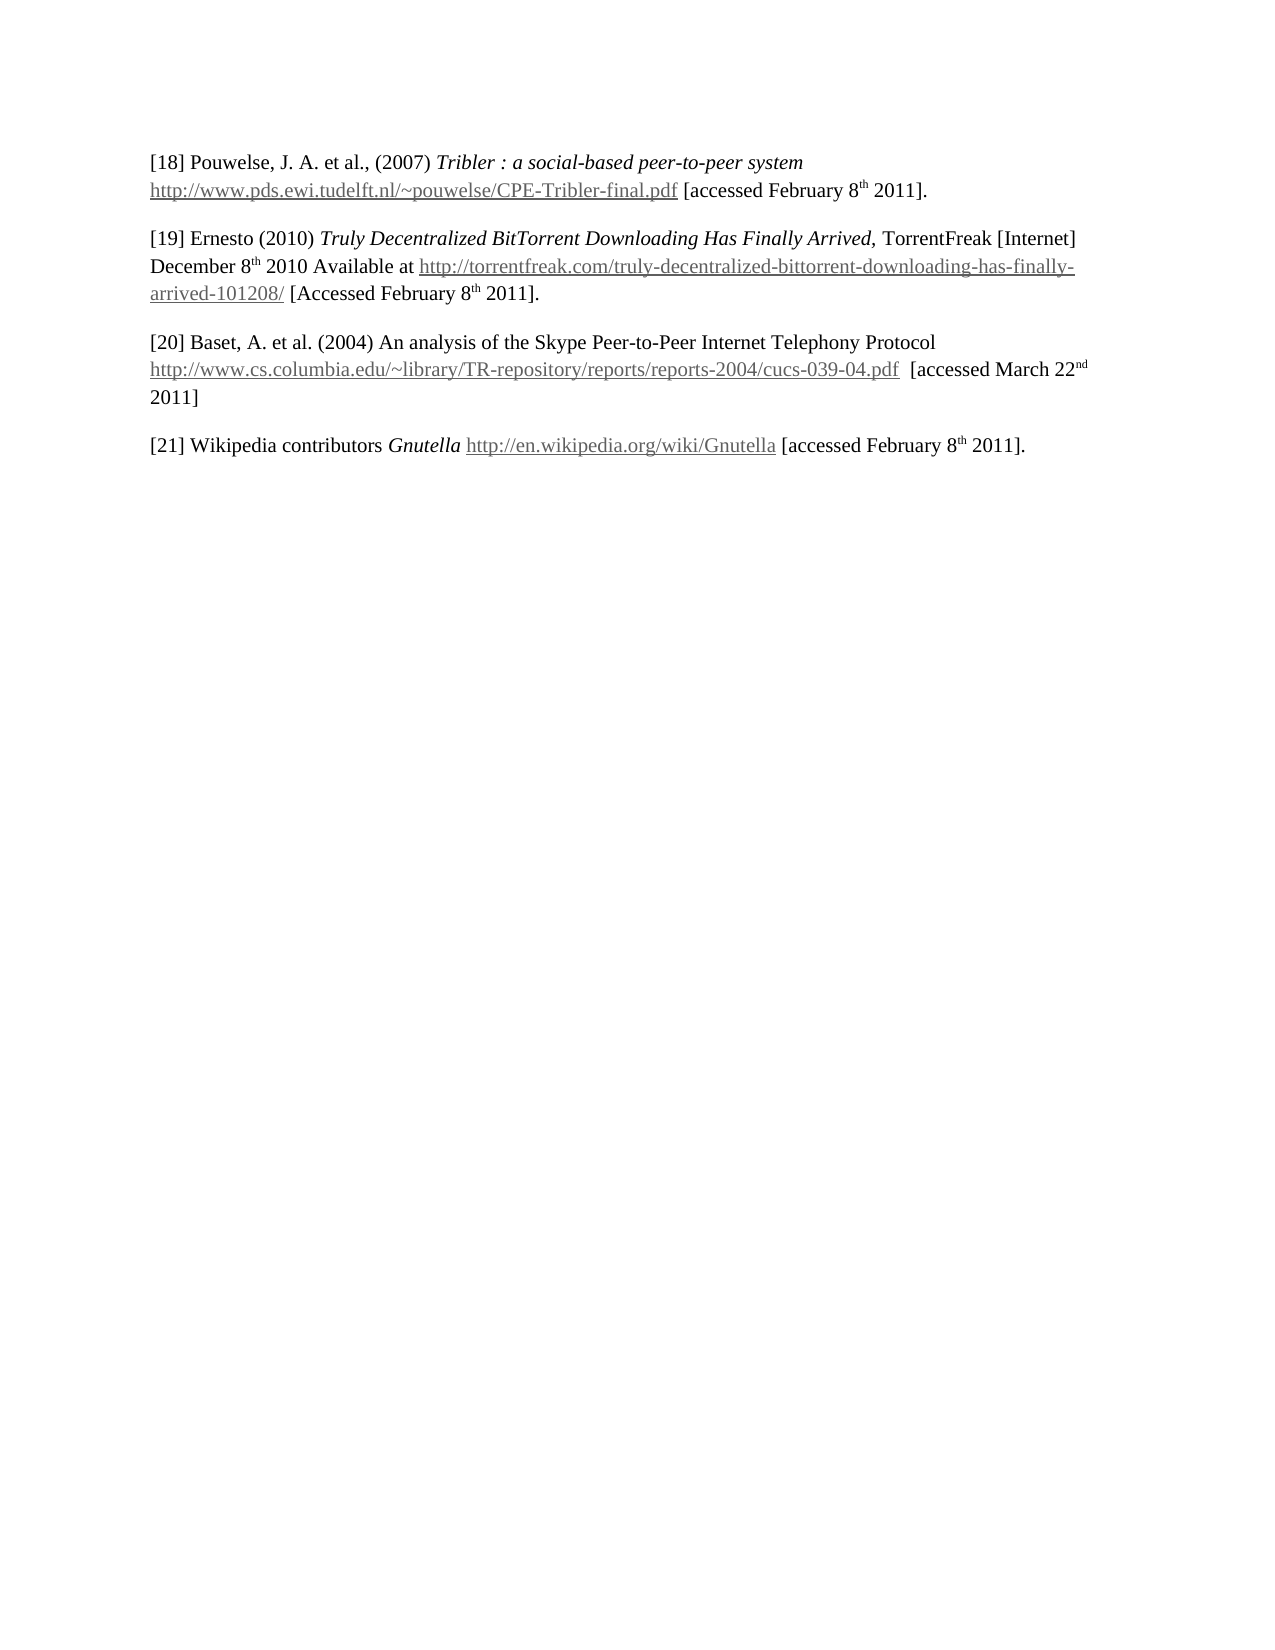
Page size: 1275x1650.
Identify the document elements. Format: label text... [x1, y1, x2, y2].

text [21] Wikipedia contributors Gnutella http://en.wikipedia.org/wiki/Gnutella [accessed February 8th 2011]. [150, 433, 1125, 457]
text [18] Pouwelse, J. A. et al., (2007) Tribler : a social-based peer-to-peer system http://www.pds.ewi.tudelft.nl/~pouwelse/CPE-Tribler-final.pdf [accessed February 8th 2011]. [150, 150, 1125, 202]
text [20] Baset, A. et al. (2004) An analysis of the Skype Peer-to-Peer Internet Telephony Protocol http://www.cs.columbia.edu/~library/TR-repository/reports/reports-2004/cucs-039-04.pdf [accessed March 22nd 2011] [150, 330, 1125, 409]
text [19] Ernesto (2010) Truly Decentralized BitTorrent Downloading Has Finally Arrived, TorrentFreak [Internet] December 8th 2010 Available at http://torrentfreak.com/truly-decentralized-bittorrent-downloading-has-finally-arrived-101208/ [Accessed February 8th 2011]. [150, 226, 1125, 305]
